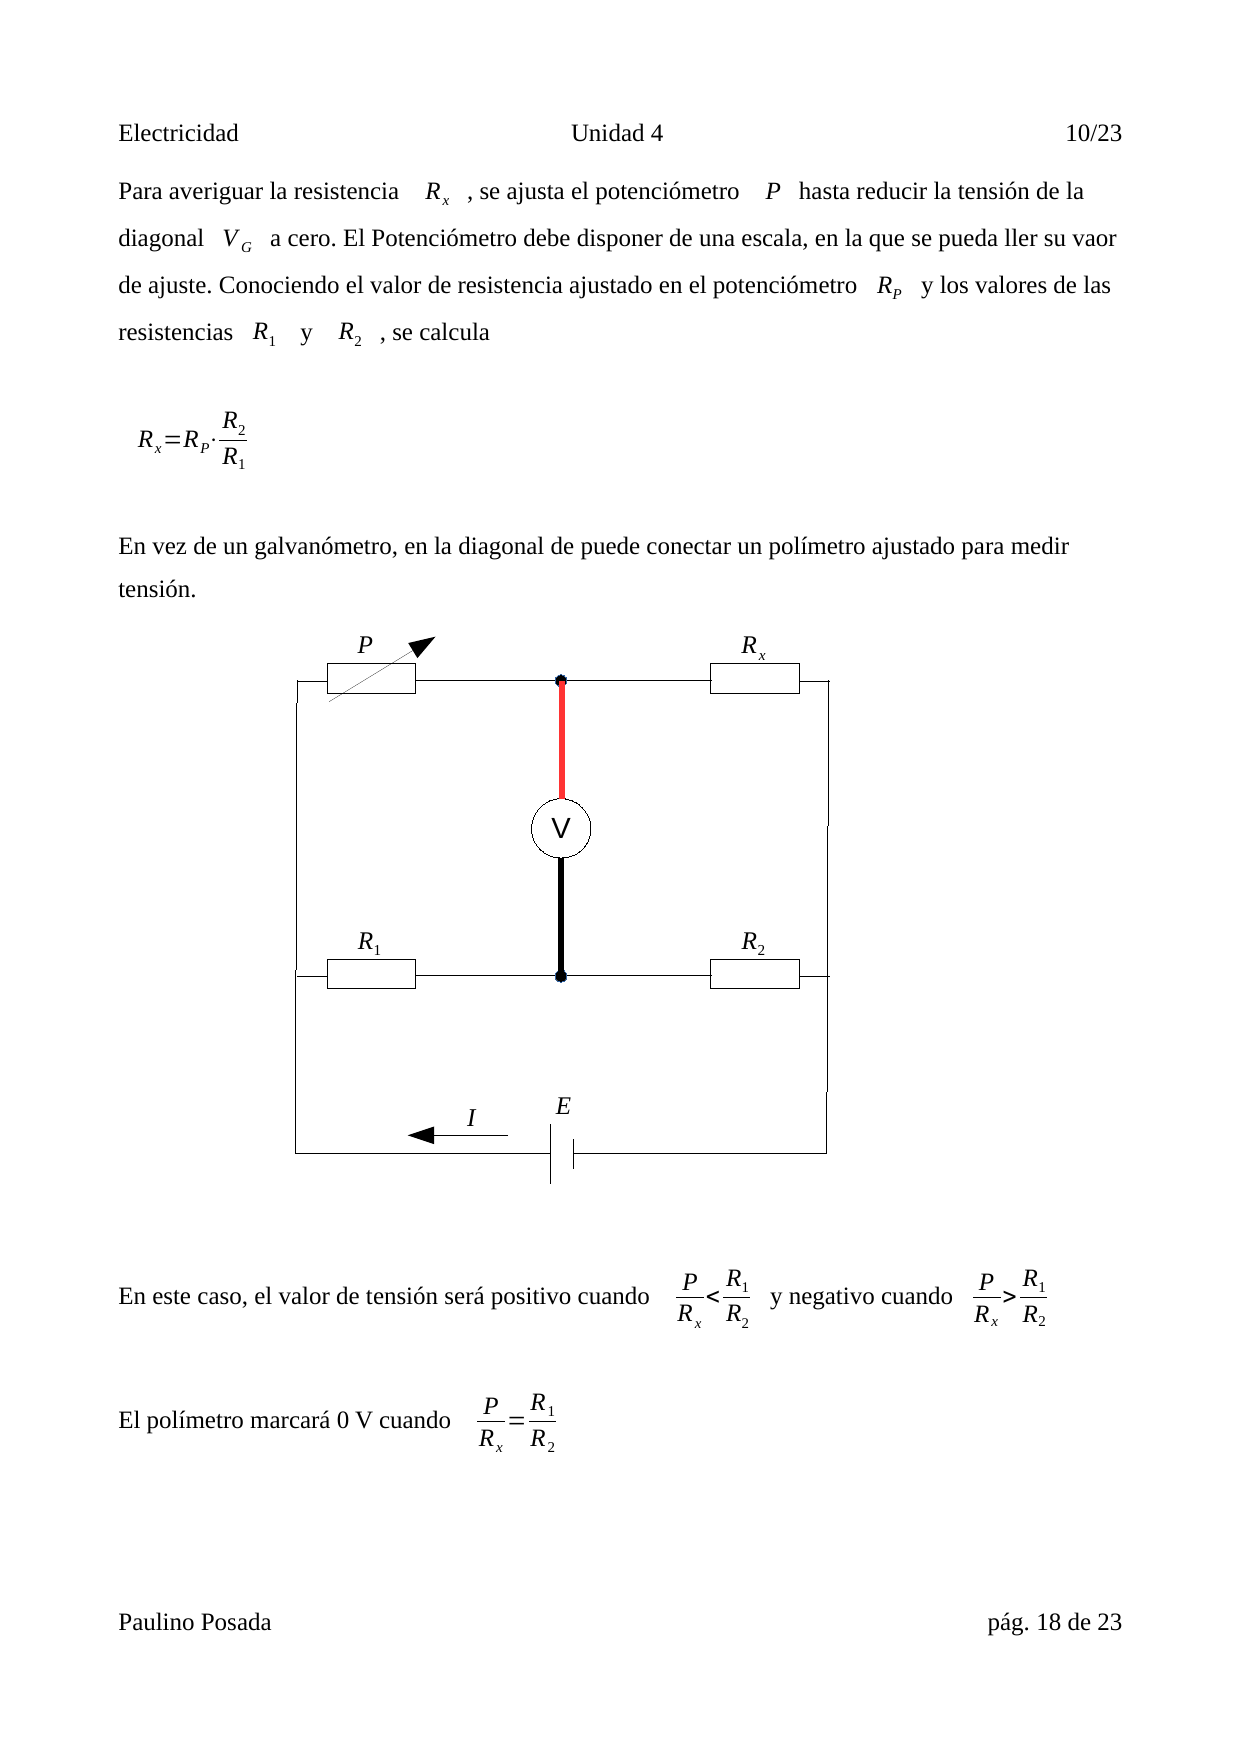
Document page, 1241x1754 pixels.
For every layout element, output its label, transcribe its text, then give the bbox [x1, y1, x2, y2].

text En este caso, el valor de tensión será positivo cuando y negativo cuando [118, 1264, 1122, 1331]
text Para averiguar la resistencia , se ajusta el potenciómetro hasta reducir la tensión de la diagonala cero. El Potenciómetro debe disponer de una escala, en la que se pueda ller su vaor de ajuste. Conociendo el valor de resistencia ajustado en el potenciómetroy los valores de las resistencias y , se calcula [118, 176, 1122, 349]
text El polímetro marcará 0 V cuando [118, 1388, 1122, 1455]
text En vez de un galvanómetro, en la diagonal de puede conectar un polímetro ajustado para medir tensión. [118, 531, 1122, 603]
